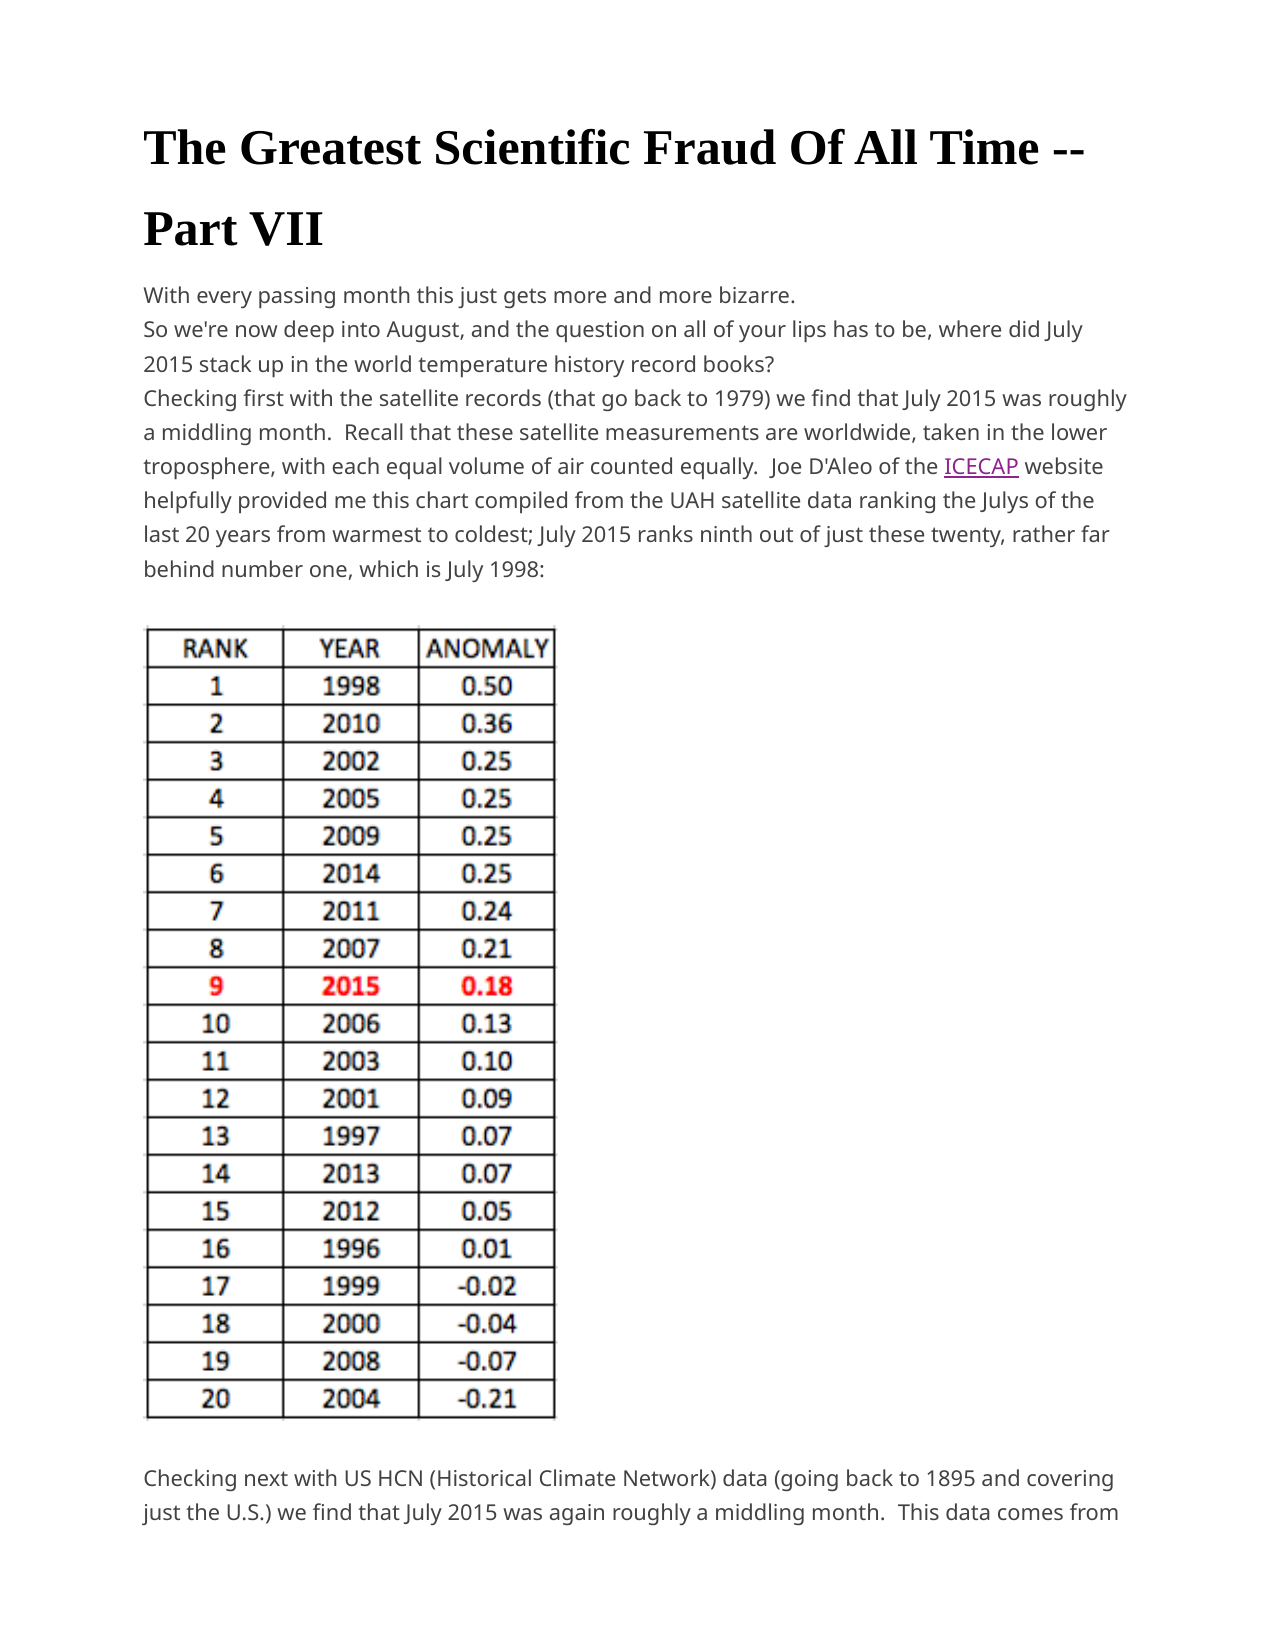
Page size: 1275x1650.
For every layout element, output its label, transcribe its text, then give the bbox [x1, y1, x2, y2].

text With every passing month this just gets more and more bizarre. [143, 280, 1132, 310]
text Checking next with US HCN (Historical Climate Network) data (going back to 1895 and covering just the U.S.) we find that July 2015 was again roughly a middling month. This data comes from [143, 1463, 1132, 1527]
subtitle The Greatest Scientific Fraud Of All Time -- Part VII [143, 118, 1132, 257]
picture [143, 625, 558, 1421]
text So we're now deep into August, and the question on all of your lips has to be, where did July 2015 stack up in the world temperature history record books? [143, 314, 1132, 378]
text Checking first with the satellite records (that go back to 1979) we find that July 2015 was roughly a middling month. Recall that these satellite measurements are worldwide, taken in the lower troposphere, with each equal volume of air counted equally. Joe D'Aleo of the ICECAP website helpfully provided me this chart compiled from the UAH satellite data ranking the Julys of the last 20 years from warmest to coldest; July 2015 ranks ninth out of just these twenty, rather far behind number one, which is July 1998: [143, 383, 1132, 583]
